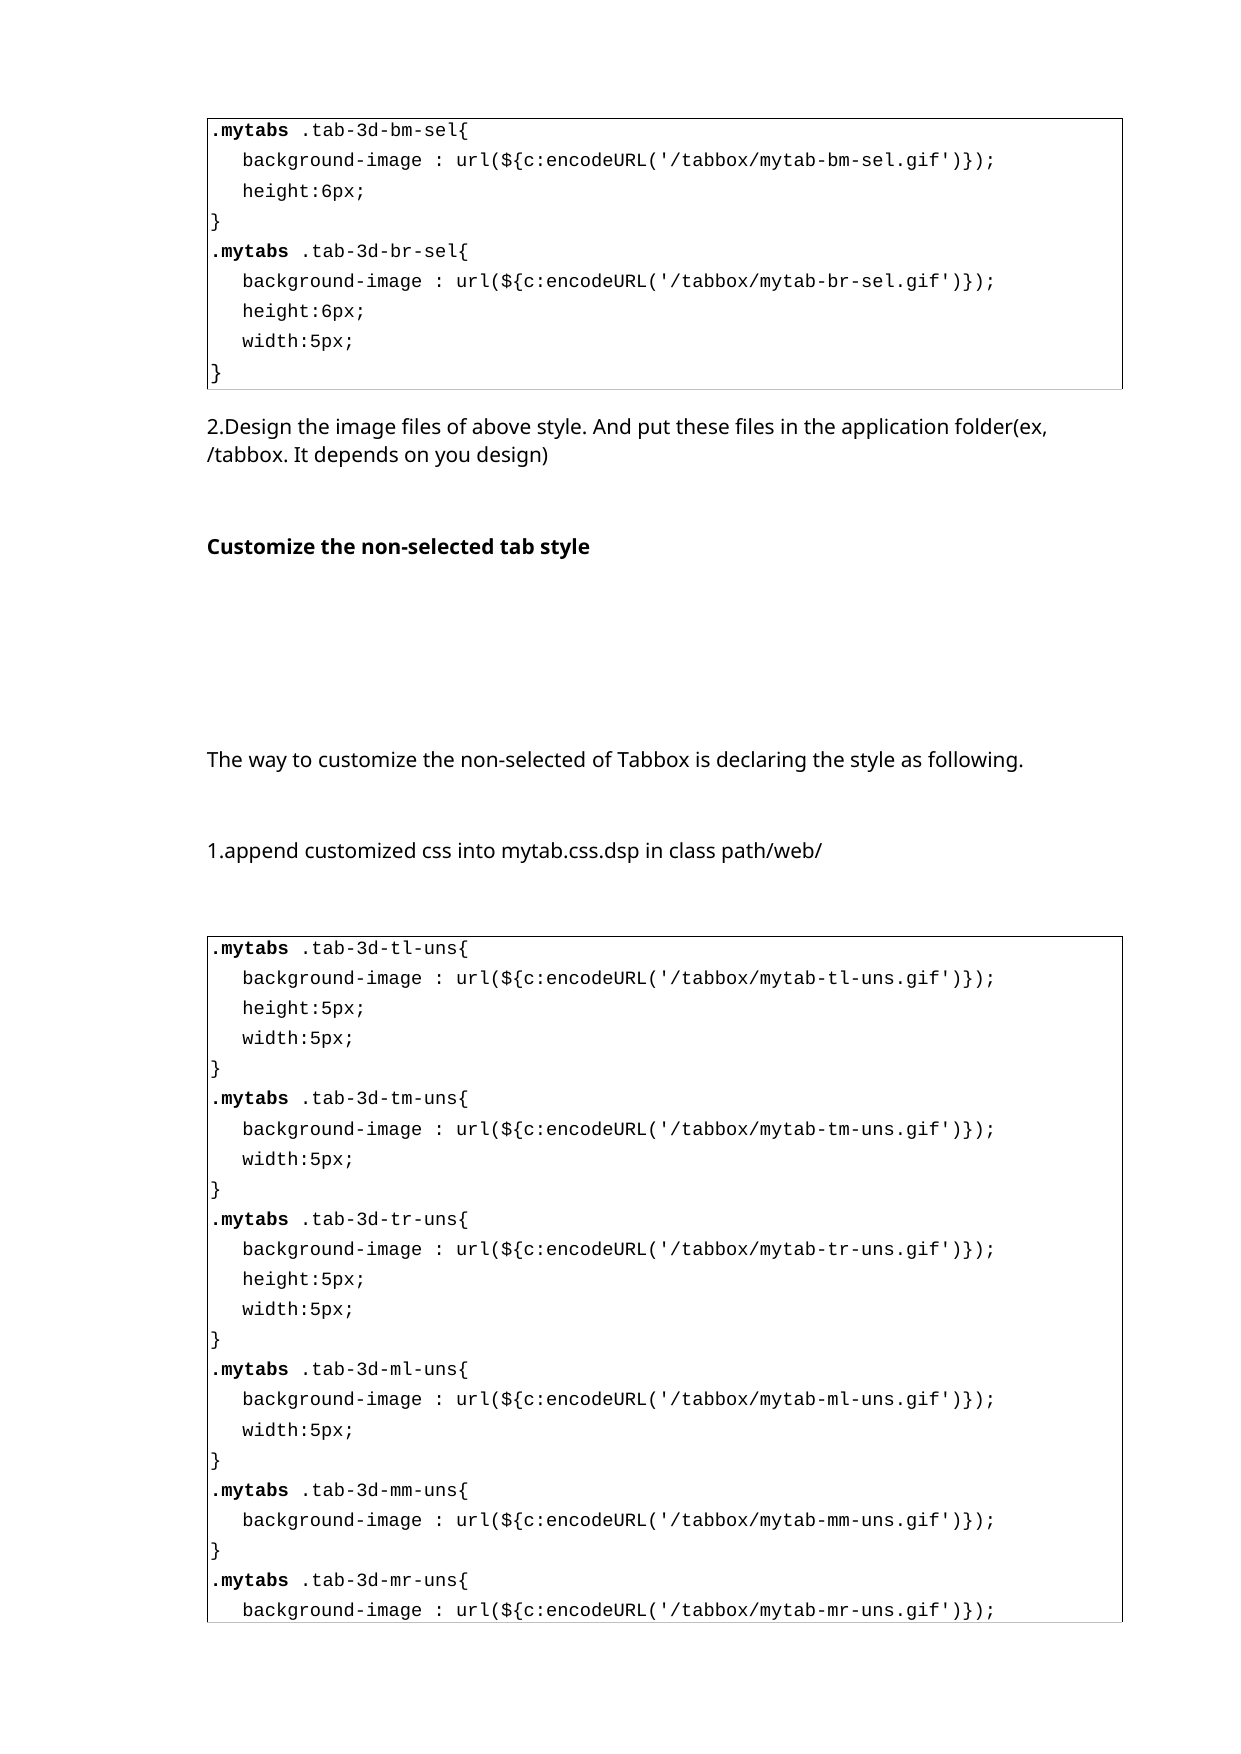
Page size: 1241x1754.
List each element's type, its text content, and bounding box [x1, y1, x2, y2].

text } [208, 1327, 1122, 1351]
text background-image : url(${c:encodeURL('/tabbox/mytab-mm-uns.gif')}); [208, 1508, 1122, 1532]
text } [208, 1447, 1122, 1472]
text height:6px; [208, 299, 1122, 323]
text } [208, 1056, 1122, 1080]
text background-image : url(${c:encodeURL('/tabbox/mytab-tm-uns.gif')}); [208, 1116, 1122, 1141]
text } [208, 1176, 1122, 1201]
text width:5px; [208, 1417, 1122, 1442]
text background-image : url(${c:encodeURL('/tabbox/mytab-ml-uns.gif')}); [208, 1387, 1122, 1411]
text .mytabs .tab-3d-tr-uns{ [208, 1207, 1122, 1231]
text } [208, 1538, 1122, 1562]
text width:5px; [208, 1297, 1122, 1321]
text background-image : url(${c:encodeURL('/tabbox/mytab-tr-uns.gif')}); [208, 1237, 1122, 1261]
text } [208, 359, 1122, 389]
text .mytabs .tab-3d-tl-uns{ [208, 937, 1122, 960]
text .mytabs .tab-3d-br-sel{ [208, 238, 1122, 263]
subtitle Customize the non-selected tab style [207, 532, 1122, 561]
text 2.Design the image files of above style. And put these files in the application folder(ex, /tabbox. It depends on you design) [207, 412, 1122, 469]
text background-image : url(${c:encodeURL('/tabbox/mytab-tl-uns.gif')}); [208, 966, 1122, 990]
text .mytabs .tab-3d-tm-uns{ [208, 1086, 1122, 1110]
text width:5px; [208, 329, 1122, 353]
text background-image : url(${c:encodeURL('/tabbox/mytab-mr-uns.gif')}); [208, 1598, 1122, 1622]
text .mytabs .tab-3d-mm-uns{ [208, 1477, 1122, 1502]
text height:6px; [208, 178, 1122, 203]
subtitle 1.append customized css into mytab.css.dsp in class path/web/ [207, 836, 1122, 865]
text background-image : url(${c:encodeURL('/tabbox/mytab-bm-sel.gif')}); [208, 148, 1122, 172]
text .mytabs .tab-3d-ml-uns{ [208, 1357, 1122, 1381]
text width:5px; [208, 1146, 1122, 1171]
text .mytabs .tab-3d-mr-uns{ [208, 1568, 1122, 1592]
text background-image : url(${c:encodeURL('/tabbox/mytab-br-sel.gif')}); [208, 269, 1122, 293]
text The way to customize the non-selected of Tabbox is declaring the style as following. [207, 594, 1122, 773]
text width:5px; [208, 1026, 1122, 1050]
text height:5px; [208, 1267, 1122, 1291]
text height:5px; [208, 996, 1122, 1020]
text } [208, 208, 1122, 233]
text .mytabs .tab-3d-bm-sel{ [208, 119, 1122, 142]
